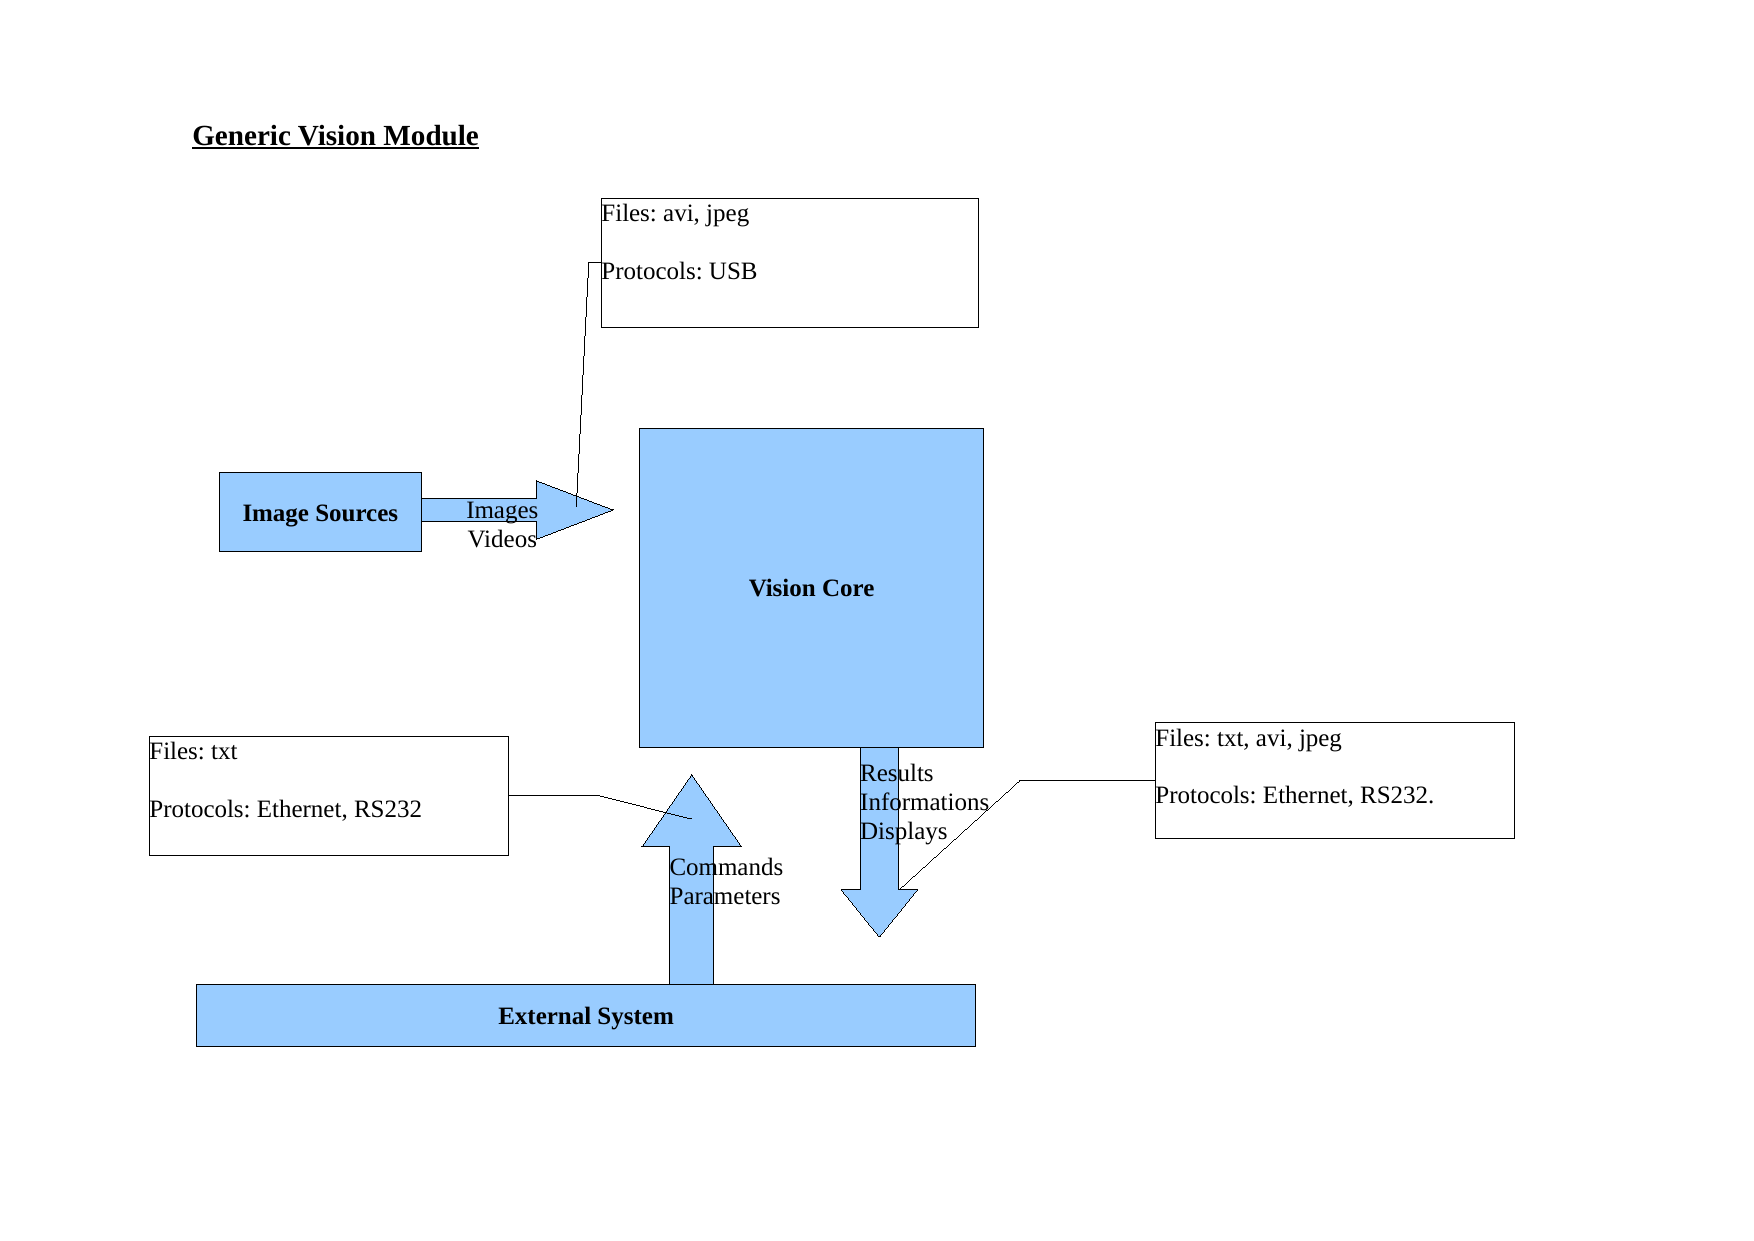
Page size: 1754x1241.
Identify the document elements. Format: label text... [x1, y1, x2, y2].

text Generic Vision Module [192, 118, 1636, 152]
